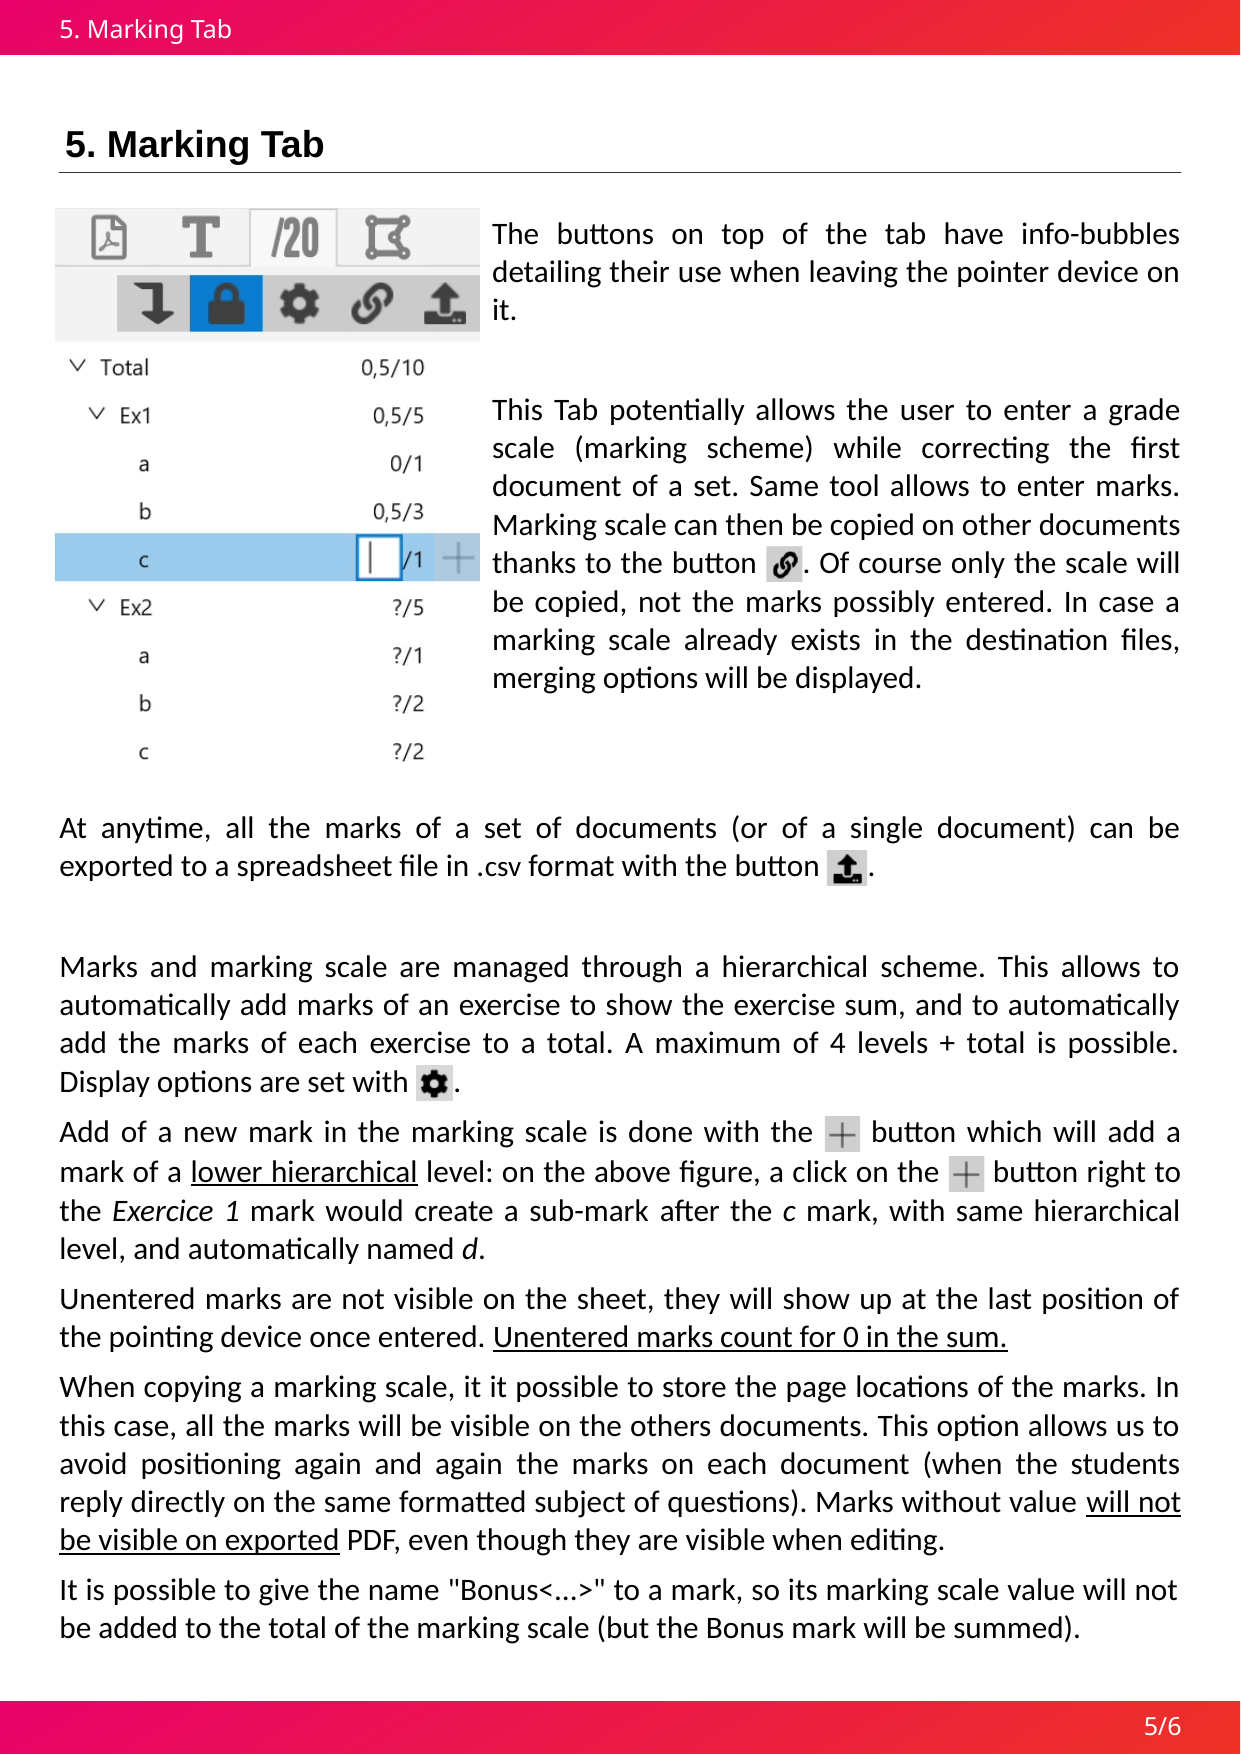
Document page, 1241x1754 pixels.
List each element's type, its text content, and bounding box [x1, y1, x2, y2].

picture [824, 1116, 861, 1152]
picture [948, 1156, 985, 1192]
text It is possible to give the name "Bonus<...>" to a mark, so its marking scale value will not be added to the total of the marking scale (but the Bonus mark will be summed). [59, 1570, 1181, 1646]
text The buttons on top of the tab have info-bubbles detailing their use when leaving the pointer device on it. [480, 214, 1181, 328]
subtitle Marking Tab [59, 117, 1181, 172]
text At anytime, all the marks of a set of documents (or of a single document) can be exported to a spreadsheet file in .csv format with the button . [59, 808, 1181, 885]
picture [416, 1065, 453, 1101]
picture [826, 850, 868, 886]
text Marks and marking scale are managed through a hierarchical scheme. This allows to automatically add marks of an exercise to show the exercise sum, and to automatically add the marks of each exercise to a total. A maximum of 4 levels + total is possible. Display options are set with . [59, 947, 1181, 1100]
text Unentered marks are not visible on the sheet, they will show up at the last position of the pointing device once entered. Unentered marks count for 0 in the sum. [59, 1279, 1181, 1356]
picture [766, 546, 803, 582]
text Add of a new mark in the marking scale is done with the button which will add a mark of a lower hierarchical level: on the above figure, a click on the button right to the Exercice 1 mark would create a sub-mark after the c mark, with same hierarchical level, and automatically named d. [59, 1112, 1181, 1268]
text When copying a marking scale, it it possible to store the page locations of the marks. In this case, all the marks will be visible on the others documents. This option allows us to avoid positioning again and again the marks on each document (when the students reply directly on the same formatted subject of questions). Marks without value will not be visible on exported PDF, even though they are visible when editing. [59, 1368, 1181, 1558]
picture [54, 208, 480, 781]
text This Tab potentially allows the user to enter a grade scale (marking scheme) while correcting the first document of a set. Same tool allows to enter marks. Marking scale can then be copied on other documents thanks to the button . Of course only the scale will be copied, not the marks possibly entered. In case a marking scale already exists in the destination files, merging options will be displayed. [480, 390, 1181, 696]
